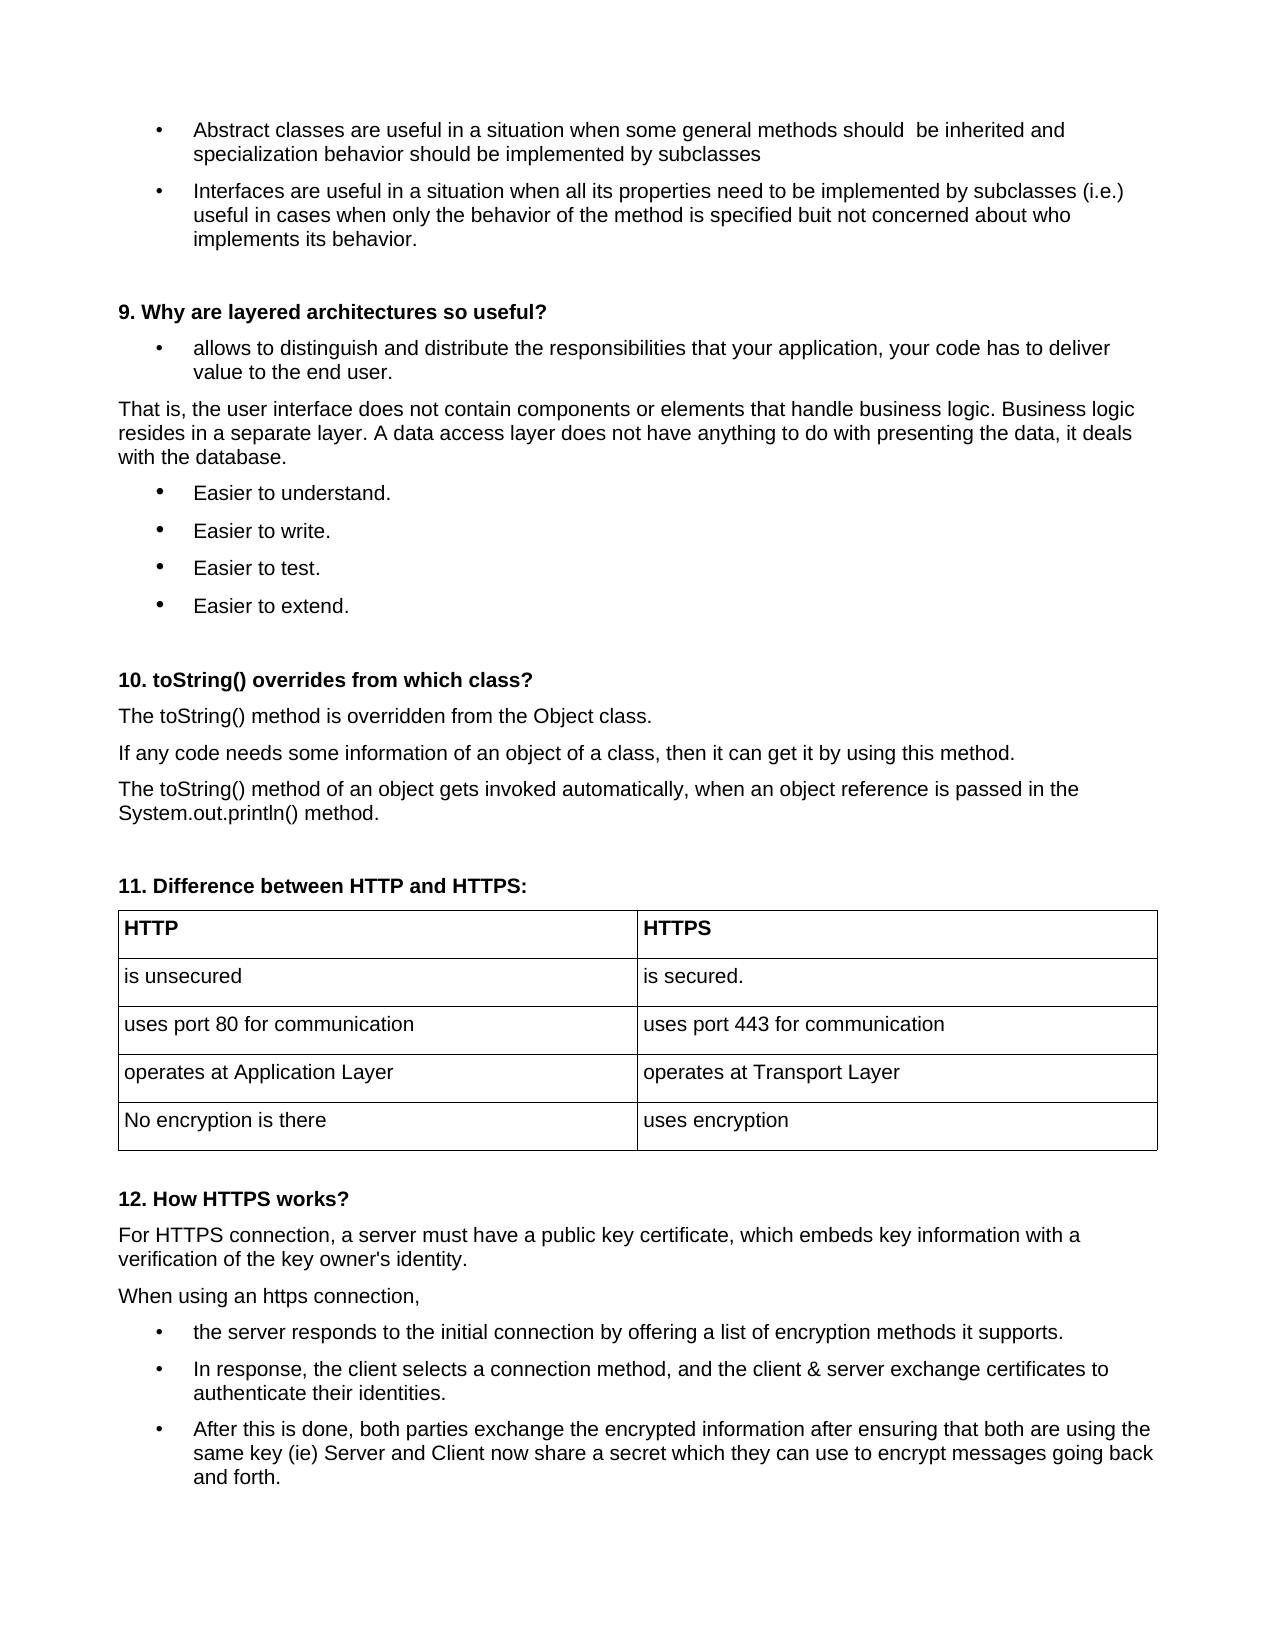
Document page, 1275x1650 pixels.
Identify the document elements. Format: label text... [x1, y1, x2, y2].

table_cell operates at Application Layer [119, 1055, 637, 1102]
text When using an https connection, [118, 1284, 1157, 1308]
list Easier to extend. [156, 593, 1157, 618]
list Easier to write. [156, 518, 1157, 543]
table_cell No encryption is there [119, 1103, 637, 1150]
list In response, the client selects a connection method, and the client & server exchange certificates to authenticate their identities. [156, 1357, 1157, 1405]
text If any code needs some information of an object of a class, then it can get it by using this method. [118, 740, 1157, 764]
table_cell operates at Transport Layer [638, 1055, 1157, 1102]
table_cell is secured. [638, 959, 1157, 1006]
list Interfaces are useful in a situation when all its properties need to be implemented by subclasses (i.e.) useful in cases when only the behavior of the method is specified buit not concerned about who implements its behavior. [156, 179, 1157, 251]
list Abstract classes are useful in a situation when some general methods should be inherited and specialization behavior should be implemented by subclasses [156, 118, 1157, 166]
table_cell uses encryption [638, 1103, 1157, 1150]
list Easier to test. [156, 556, 1157, 581]
list Easier to understand. [156, 481, 1157, 506]
text 12. How HTTPS works? [118, 1187, 1157, 1211]
table_cell uses port 80 for communication [119, 1007, 637, 1054]
text 11. Difference between HTTP and HTTPS: [118, 874, 1157, 898]
table_header HTTPS [638, 911, 1157, 958]
table_cell uses port 443 for communication [638, 1007, 1157, 1054]
list the server responds to the initial connection by offering a list of encryption methods it supports. [156, 1320, 1157, 1344]
text The toString() method of an object gets invoked automatically, when an object reference is passed in the System.out.println() method. [118, 777, 1157, 825]
table_header HTTP [119, 911, 637, 958]
text 9. Why are layered architectures so useful? [118, 299, 1157, 323]
text The toString() method is overridden from the Object class. [118, 704, 1157, 728]
table_cell is unsecured [119, 959, 637, 1006]
list After this is done, both parties exchange the encrypted information after ensuring that both are using the same key (ie) Server and Client now share a secret which they can use to encrypt messages going back and forth. [156, 1417, 1157, 1489]
list allows to distinguish and distribute the responsibilities that your application, your code has to deliver value to the end user. [156, 336, 1157, 384]
text That is, the user interface does not contain components or elements that handle business logic. Business logic resides in a separate layer. A data access layer does not have anything to do with presenting the data, it deals with the database. [118, 397, 1157, 468]
text 10. toString() overrides from which class? [118, 667, 1157, 691]
text For HTTPS connection, a server must have a public key certificate, which embeds key information with a verification of the key owner's identity. [118, 1223, 1157, 1271]
